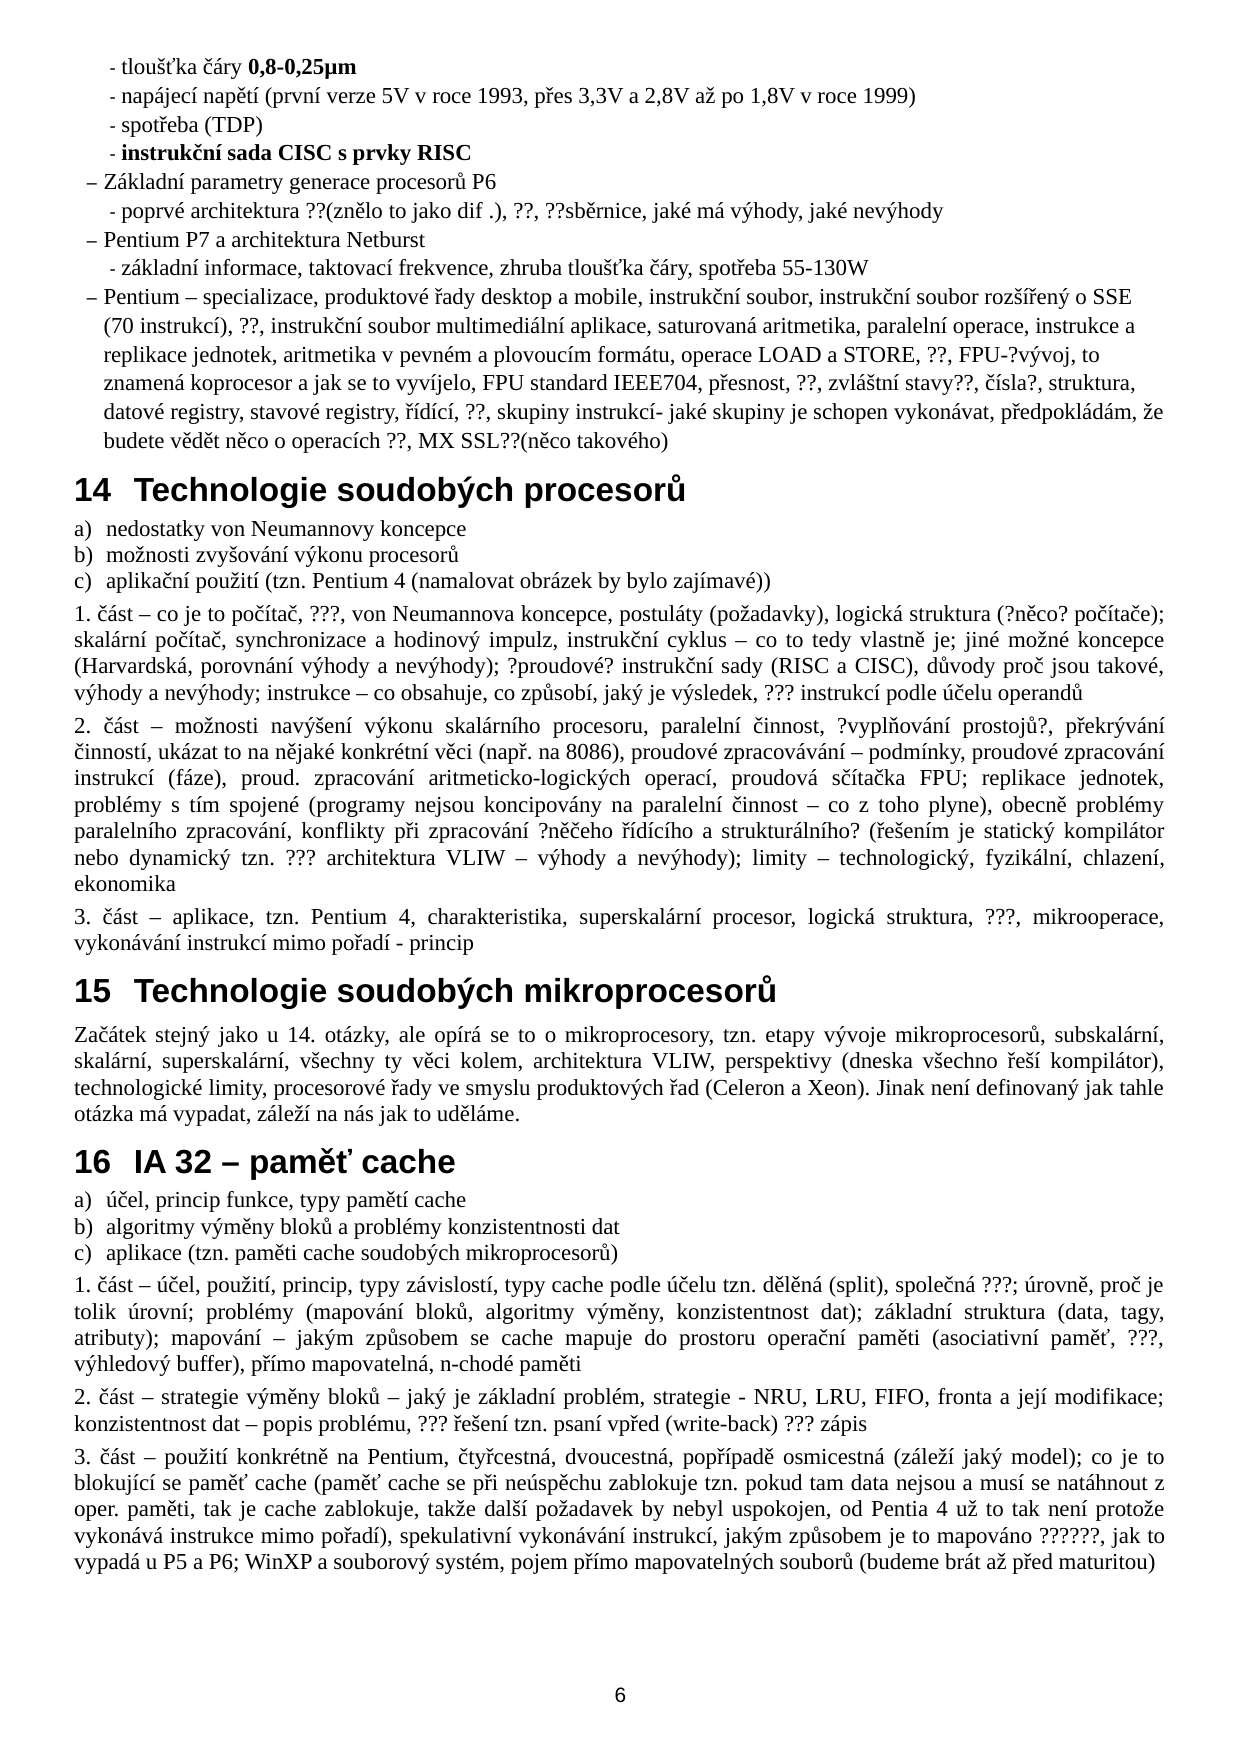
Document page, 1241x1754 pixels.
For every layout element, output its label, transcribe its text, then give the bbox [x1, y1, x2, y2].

list Základní parametry generace procesorů P6 [86, 168, 1166, 194]
subtitle Technologie soudobých procesorů [74, 470, 1166, 509]
text Začátek stejný jako u 14. otázky, ale opírá se to o mikroprocesory, tzn. etapy vývoje mikroprocesorů, subskalární, skalární, superskalární, všechny ty věci kolem, architektura VLIW, perspektivy (dneska všechno řeší kompilátor), technologické limity, procesorové řady ve smyslu produktových řad (Celeron a Xeon). Jinak není definovaný jak tahle otázka má vypadat, záleží na nás jak to uděláme. [74, 1021, 1166, 1127]
text 2. část – možnosti navýšení výkonu skalárního procesoru, paralelní činnost, ?vyplňování prostojů?, překrývání činností, ukázat to na nějaké konkrétní věci (např. na 8086), proudové zpracovávání – podmínky, proudové zpracování instrukcí (fáze), proud. zpracování aritmeticko-logických operací, proudová sčítačka FPU; replikace jednotek, problémy s tím spojené (programy nejsou koncipovány na paralelní činnost – co z toho plyne), obecně problémy paralelního zpracování, konflikty při zpracování ?něčeho řídícího a strukturálního? (řešením je statický kompilátor nebo dynamický tzn. ??? architektura VLIW – výhody a nevýhody); limity – technologický, fyzikální, chlazení, ekonomika [74, 712, 1166, 896]
list Pentium – specializace, produktové řady desktop a mobile, instrukční soubor, instrukční soubor rozšířený o SSE (70 instrukcí), ??, instrukční soubor multimediální aplikace, saturovaná aritmetika, paralelní operace, instrukce a replikace jednotek, aritmetika v pevném a plovoucím formátu, operace LOAD a STORE, ??, FPU-?vývoj, to znamená koprocesor a jak se to vyvíjelo, FPU standard IEEE704, přesnost, ??, zvláštní stavy??, čísla?, struktura, datové registry, stavové registry, řídící, ??, skupiny instrukcí- jaké skupiny je schopen vykonávat, předpokládám, že budete vědět něco o operacích ??, MX SSL??(něco takového) [86, 283, 1166, 453]
list aplikační použití (tzn. Pentium 4 (namalovat obrázek by bylo zajímavé)) [74, 567, 1166, 594]
list základní informace, taktovací frekvence, zhruba tloušťka čáry, spotřeba 55-130W [109, 254, 1166, 281]
list aplikace (tzn. paměti cache soudobých mikroprocesorů) [74, 1239, 1166, 1266]
list nedostatky von Neumannovy koncepce [74, 515, 1166, 541]
list napájecí napětí (první verze 5V v roce 1993, přes 3,3V a 2,8V až po 1,8V v roce 1999) [109, 82, 1166, 108]
list algoritmy výměny bloků a problémy konzistentnosti dat [74, 1213, 1166, 1239]
list účel, princip funkce, typy pamětí cache [74, 1186, 1166, 1213]
text 2. část – strategie výměny bloků – jaký je základní problém, strategie - NRU, LRU, FIFO, fronta a její modifikace; konzistentnost dat – popis problému, ??? řešení tzn. psaní vpřed (write-back) ??? zápis [74, 1383, 1166, 1436]
subtitle Technologie soudobých mikroprocesorů [74, 971, 1166, 1009]
list tloušťka čáry 0,8-0,25µm [109, 53, 1166, 79]
list možnosti zvyšování výkonu procesorů [74, 541, 1166, 567]
subtitle IA 32 – paměť cache [74, 1142, 1166, 1181]
text 1. část – účel, použití, princip, typy závislostí, typy cache podle účelu tzn. dělěná (split), společná ???; úrovně, proč je tolik úrovní; problémy (mapování bloků, algoritmy výměny, konzistentnost dat); základní struktura (data, tagy, atributy); mapování – jakým způsobem se cache mapuje do prostoru operační paměti (asociativní paměť, ???, výhledový buffer), přímo mapovatelná, n-chodé paměti [74, 1271, 1166, 1377]
text 3. část – aplikace, tzn. Pentium 4, charakteristika, superskalární procesor, logická struktura, ???, mikrooperace, vykonávání instrukcí mimo pořadí - princip [74, 903, 1166, 956]
list poprvé architektura ??(znělo to jako dif .), ??, ??sběrnice, jaké má výhody, jaké nevýhody [109, 197, 1166, 223]
list spotřeba (TDP) [109, 111, 1166, 137]
list instrukční sada CISC s prvky RISC [109, 139, 1166, 166]
list Pentium P7 a architektura Netburst [86, 226, 1166, 252]
text 1. část – co je to počítač, ???, von Neumannova koncepce, postuláty (požadavky), logická struktura (?něco? počítače); skalární počítač, synchronizace a hodinový impulz, instrukční cyklus – co to tedy vlastně je; jiné možné koncepce (Harvardská, porovnání výhody a nevýhody); ?proudové? instrukční sady (RISC a CISC), důvody proč jsou takové, výhody a nevýhody; instrukce – co obsahuje, co způsobí, jaký je výsledek, ??? instrukcí podle účelu operandů [74, 600, 1166, 705]
text 3. část – použití konkrétně na Pentium, čtyřcestná, dvoucestná, popřípadě osmicestná (záleží jaký model); co je to blokující se paměť cache (paměť cache se při neúspěchu zablokuje tzn. pokud tam data nejsou a musí se natáhnout z oper. paměti, tak je cache zablokuje, takže další požadavek by nebyl uspokojen, od Pentia 4 už to tak není protože vykonává instrukce mimo pořadí), spekulativní vykonávání instrukcí, jakým způsobem je to mapováno ??????, jak to vypadá u P5 a P6; WinXP a souborový systém, pojem přímo mapovatelných souborů (budeme brát až před maturitou) [74, 1443, 1166, 1574]
